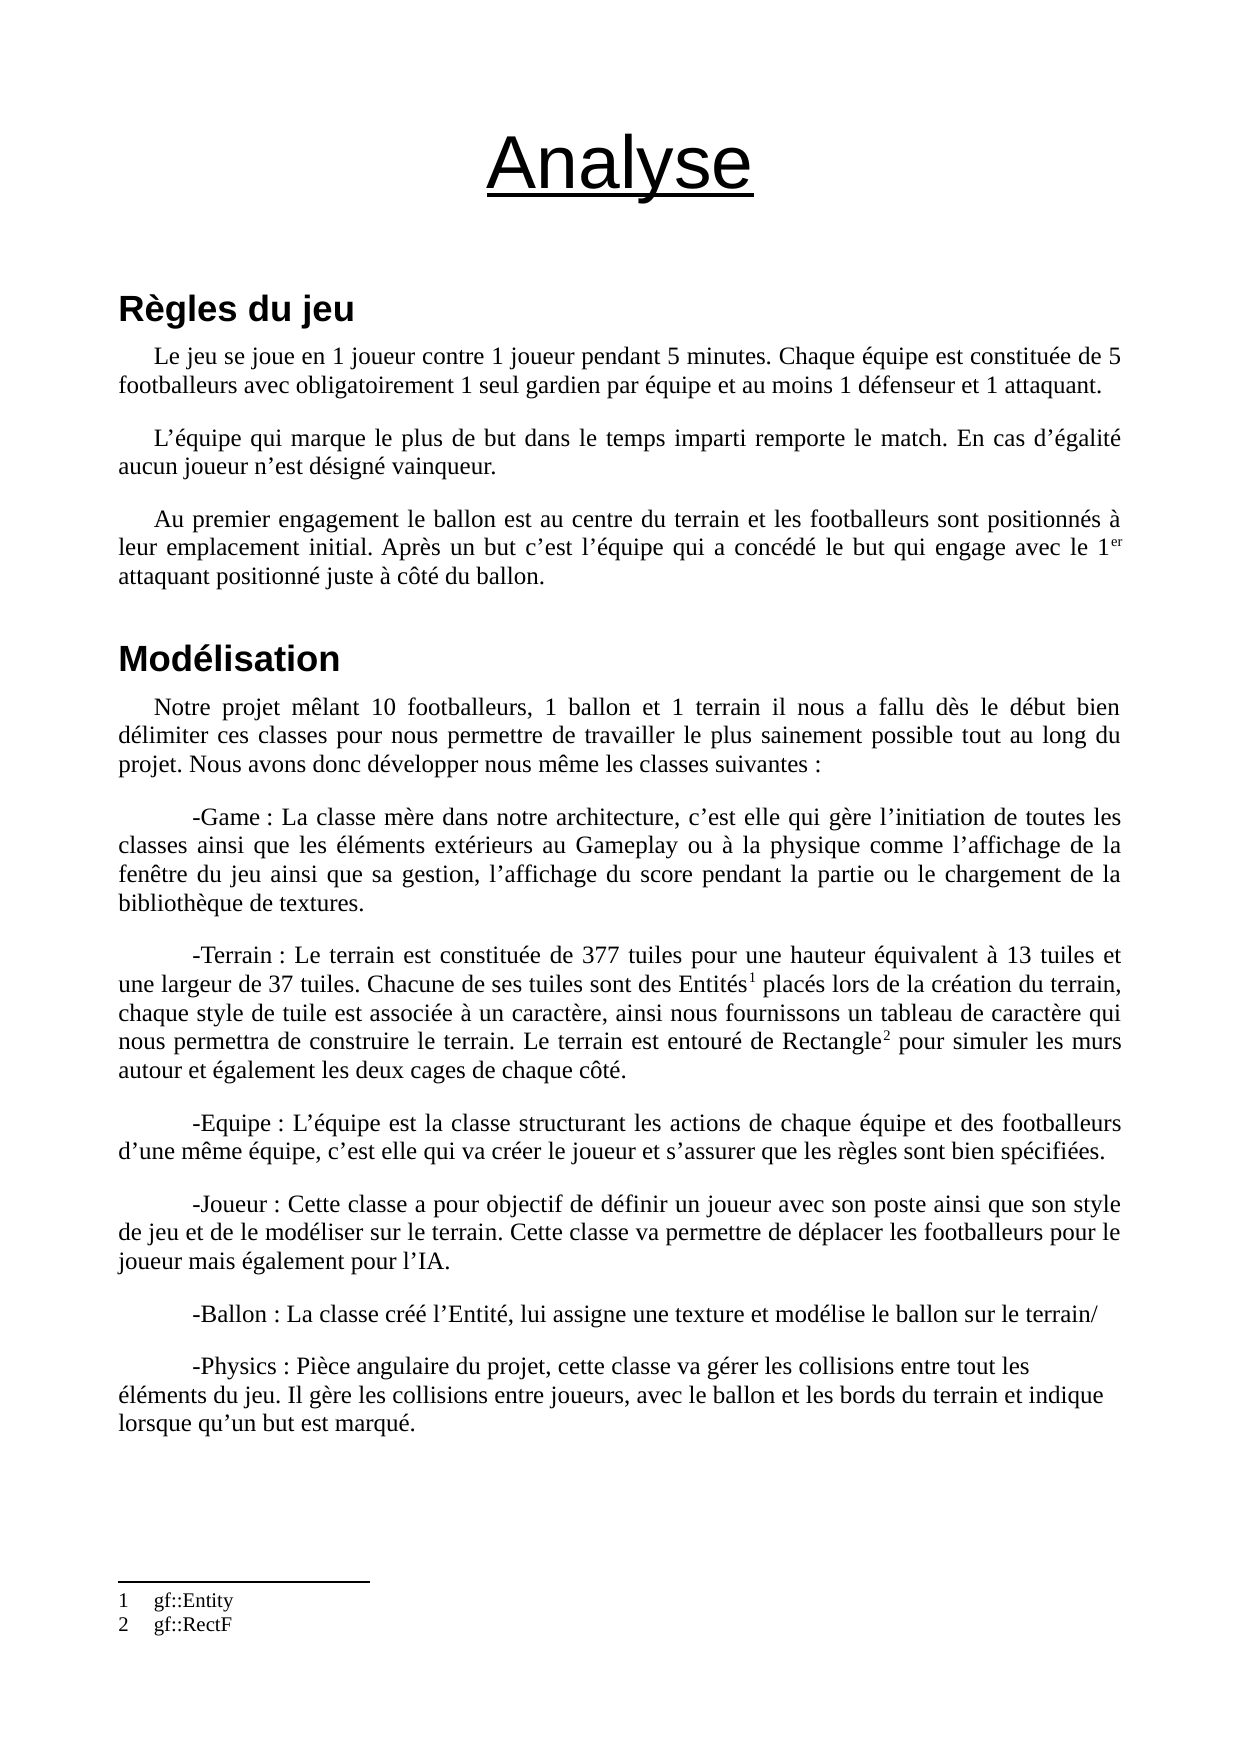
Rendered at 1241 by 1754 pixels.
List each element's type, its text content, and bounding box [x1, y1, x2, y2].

text -Game : La classe mère dans notre architecture, c’est elle qui gère l’initiation de toutes les classes ainsi que les éléments extérieurs au Gameplay ou à la physique comme l’affichage de la fenêtre du jeu ainsi que sa gestion, l’affichage du score pendant la partie ou le chargement de la bibliothèque de textures. [118, 802, 1122, 917]
text -Equipe : L’équipe est la classe structurant les actions de chaque équipe et des footballeurs d’une même équipe, c’est elle qui va créer le joueur et s’assurer que les règles sont bien spécifiées. [118, 1108, 1122, 1165]
text gf::RectF [118, 1612, 1122, 1636]
subtitle Modélisation [118, 637, 1122, 679]
text -Ballon : La classe créé l’Entité, lui assigne une texture et modélise le ballon sur le terrain/ [118, 1299, 1122, 1327]
text Notre projet mêlant 10 footballeurs, 1 ballon et 1 terrain il nous a fallu dès le début bien délimiter ces classes pour nous permettre de travailler le plus sainement possible tout au long du projet. Nous avons donc développer nous même les classes suivantes : [118, 692, 1122, 778]
subtitle Règles du jeu [118, 287, 1122, 329]
text Au premier engagement le ballon est au centre du terrain et les footballeurs sont positionnés à leur emplacement initial. Après un but c’est l’équipe qui a concédé le but qui engage avec le 1er attaquant positionné juste à côté du ballon. [118, 504, 1122, 590]
text Le jeu se joue en 1 joueur contre 1 joueur pendant 5 minutes. Chaque équipe est constituée de 5 footballeurs avec obligatoirement 1 seul gardien par équipe et au moins 1 défenseur et 1 attaquant. [118, 341, 1122, 399]
text -Terrain : Le terrain est constituée de 377 tuiles pour une hauteur équivalent à 13 tuiles et une largeur de 37 tuiles. Chacune de ses tuiles sont des Entités placés lors de la création du terrain, chaque style de tuile est associée à un caractère, ainsi nous fournissons un tableau de caractère qui nous permettra de construire le terrain. Le terrain est entouré de Rectangle pour simuler les murs autour et également les deux cages de chaque côté. [118, 940, 1122, 1084]
text L’équipe qui marque le plus de but dans le temps imparti remporte le match. En cas d’égalité aucun joueur n’est désigné vainqueur. [118, 423, 1122, 480]
text -Joueur : Cette classe a pour objectif de définir un joueur avec son poste ainsi que son style de jeu et de le modéliser sur le terrain. Cette classe va permettre de déplacer les footballeurs pour le joueur mais également pour l’IA. [118, 1189, 1122, 1275]
text -Physics : Pièce angulaire du projet, cette classe va gérer les collisions entre tout les éléments du jeu. Il gère les collisions entre joueurs, avec le ballon et les bords du terrain et indique lorsque qu’un but est marqué. [118, 1351, 1122, 1466]
subtitle Analyse [118, 118, 1122, 204]
text gf::Entity [118, 1588, 1122, 1612]
